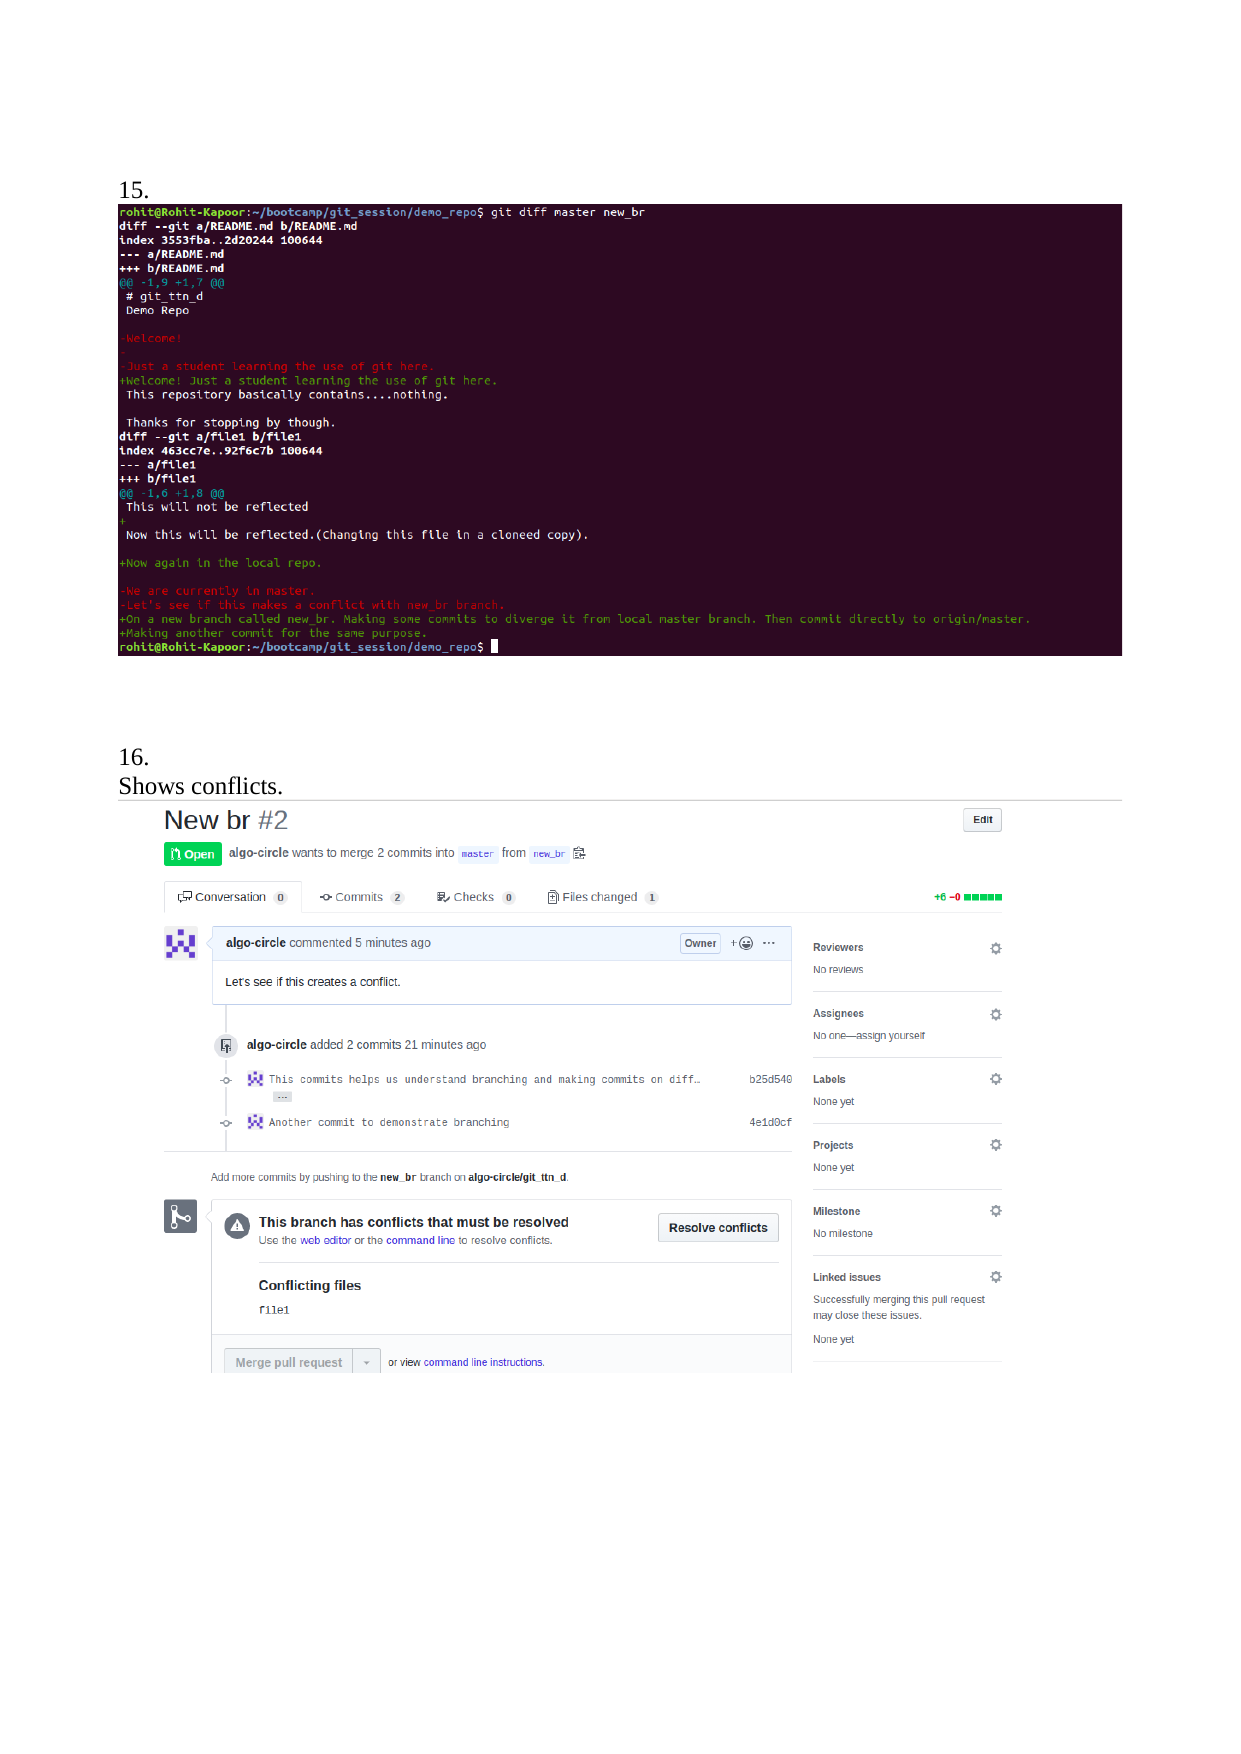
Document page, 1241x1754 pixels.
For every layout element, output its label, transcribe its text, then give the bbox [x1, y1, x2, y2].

picture [118, 204, 1123, 656]
text 16. [118, 742, 1122, 771]
text 15. [118, 176, 1122, 204]
text Shows conflicts. [118, 771, 1122, 799]
picture [118, 799, 1123, 1373]
